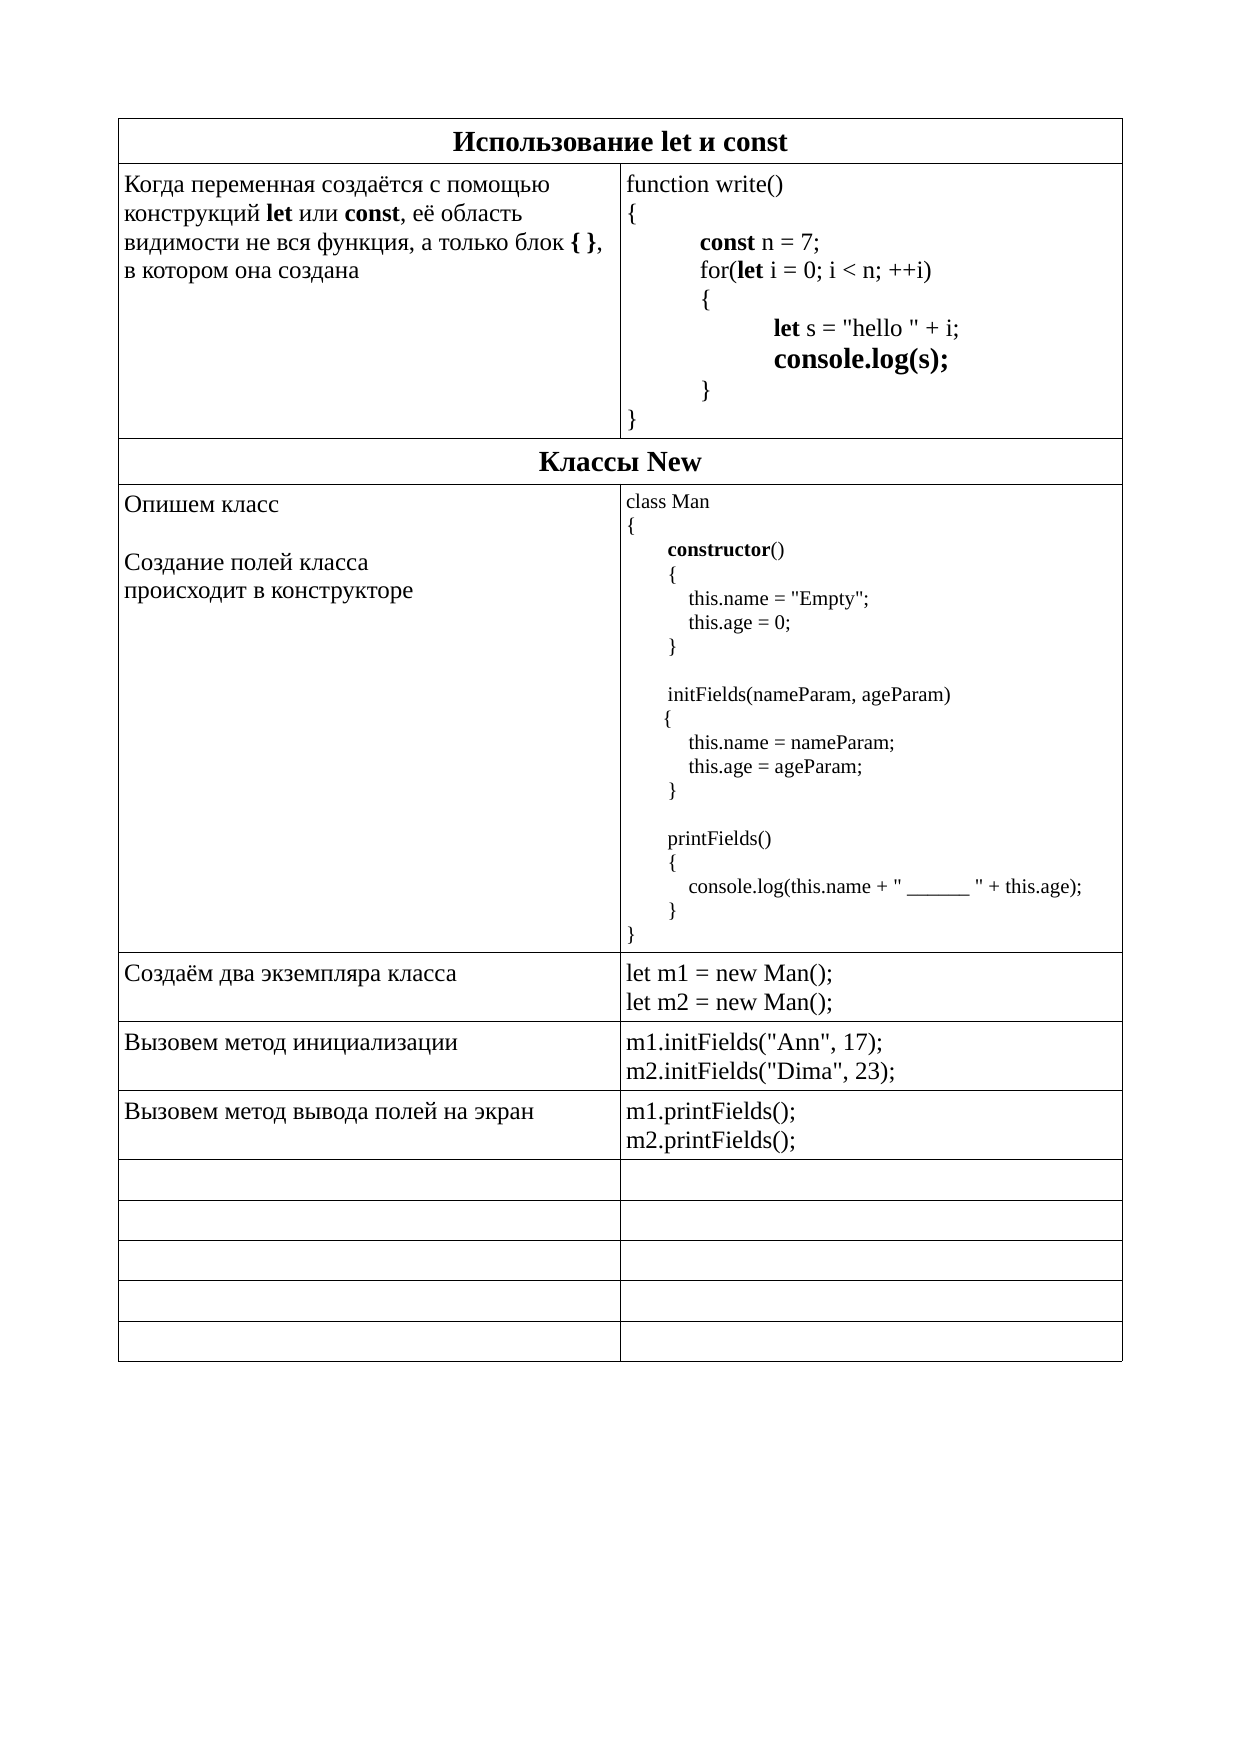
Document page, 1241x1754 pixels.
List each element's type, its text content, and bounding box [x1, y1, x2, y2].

table_cell let m1 = new Man(); let m2 = new Man(); [621, 953, 1122, 1021]
table_cell [621, 1281, 1122, 1321]
table_cell m1.initFields("Ann", 17); m2.initFields("Dima", 23); [621, 1022, 1122, 1090]
table_cell m1.printFields(); m2.printFields(); [621, 1091, 1122, 1159]
table_cell Классы New [119, 439, 1122, 483]
table_cell [119, 1322, 620, 1361]
table_cell Опишем класс Создание полей класса происходит в конструкторе [119, 485, 620, 952]
table_cell [119, 1241, 620, 1280]
table_cell [119, 1160, 620, 1200]
table_cell [119, 1281, 620, 1321]
table_cell Использование let и const [119, 119, 1122, 163]
table_cell Вызовем метод инициализации [119, 1022, 620, 1090]
table_cell [621, 1322, 1122, 1361]
table_cell Когда переменная создаётся с помощью конструкций let или const, её область видимости не вся функция, а только блок { }, в котором она создана [119, 164, 620, 438]
table_cell [621, 1201, 1122, 1240]
table_cell [119, 1201, 620, 1240]
table_cell [621, 1160, 1122, 1200]
table_cell Создаём два экземпляра класса [119, 953, 620, 1021]
table_cell Вызовем метод вывода полей на экран [119, 1091, 620, 1159]
table_cell [621, 1241, 1122, 1280]
table_cell class Man { constructor() { this.name = "Empty"; this.age = 0; } initFields(nameParam, ageParam) { this.name = nameParam; this.age = ageParam; } printFields() { console.log(this.name + " ______ " + this.age); } } [621, 485, 1122, 952]
table_cell function write() { const n = 7; for(let i = 0; i < n; ++i) { let s = "hello " + i; console.log(s); } } [621, 164, 1122, 438]
